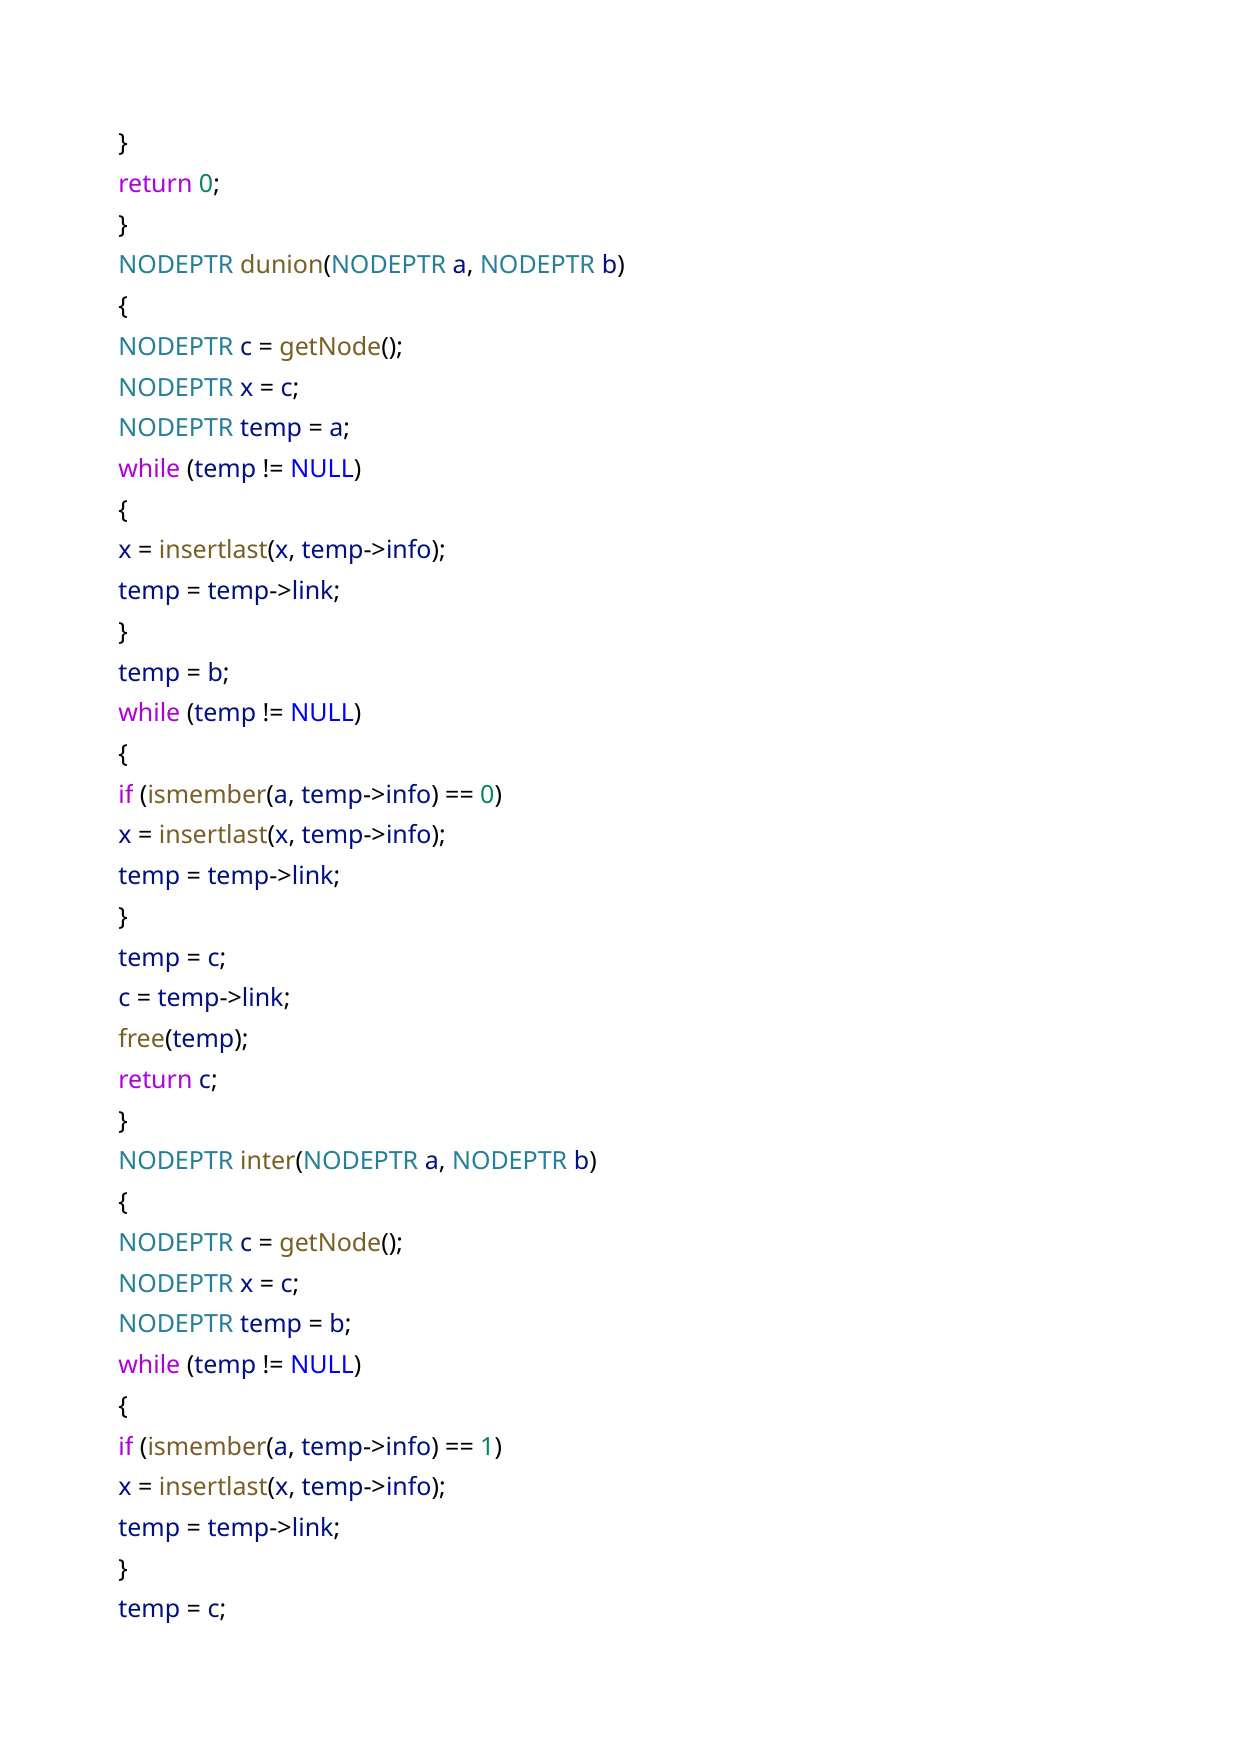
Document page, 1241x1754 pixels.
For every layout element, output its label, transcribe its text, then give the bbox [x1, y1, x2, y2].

text NODEPTR x = c; [118, 1258, 1122, 1299]
text return c; [118, 1055, 1122, 1096]
text } [118, 607, 1122, 648]
text } [118, 199, 1122, 240]
text NODEPTR x = c; [118, 362, 1122, 403]
text NODEPTR temp = a; [118, 403, 1122, 444]
text if (ismember(a, temp->info) == 1) [118, 1421, 1122, 1462]
text c = temp->link; [118, 973, 1122, 1014]
text NODEPTR inter(NODEPTR a, NODEPTR b) [118, 1136, 1122, 1177]
text while (temp != NULL) [118, 444, 1122, 485]
text { [118, 729, 1122, 770]
text NODEPTR c = getNode(); [118, 1218, 1122, 1258]
text } [118, 1096, 1122, 1136]
text { [118, 1381, 1122, 1421]
text temp = temp->link; [118, 851, 1122, 892]
text temp = c; [118, 1584, 1122, 1625]
text temp = temp->link; [118, 1503, 1122, 1544]
text temp = b; [118, 648, 1122, 688]
text x = insertlast(x, temp->info); [118, 525, 1122, 566]
text { [118, 485, 1122, 525]
text NODEPTR c = getNode(); [118, 322, 1122, 362]
text if (ismember(a, temp->info) == 0) [118, 770, 1122, 811]
text { [118, 1177, 1122, 1218]
text { [118, 281, 1122, 322]
text free(temp); [118, 1014, 1122, 1055]
text temp = temp->link; [118, 566, 1122, 607]
text return 0; [118, 159, 1122, 199]
text x = insertlast(x, temp->info); [118, 811, 1122, 851]
text } [118, 892, 1122, 933]
text } [118, 118, 1122, 159]
text while (temp != NULL) [118, 1340, 1122, 1381]
text NODEPTR temp = b; [118, 1299, 1122, 1340]
text NODEPTR dunion(NODEPTR a, NODEPTR b) [118, 240, 1122, 281]
text while (temp != NULL) [118, 688, 1122, 729]
text x = insertlast(x, temp->info); [118, 1462, 1122, 1503]
text } [118, 1544, 1122, 1584]
text temp = c; [118, 933, 1122, 973]
